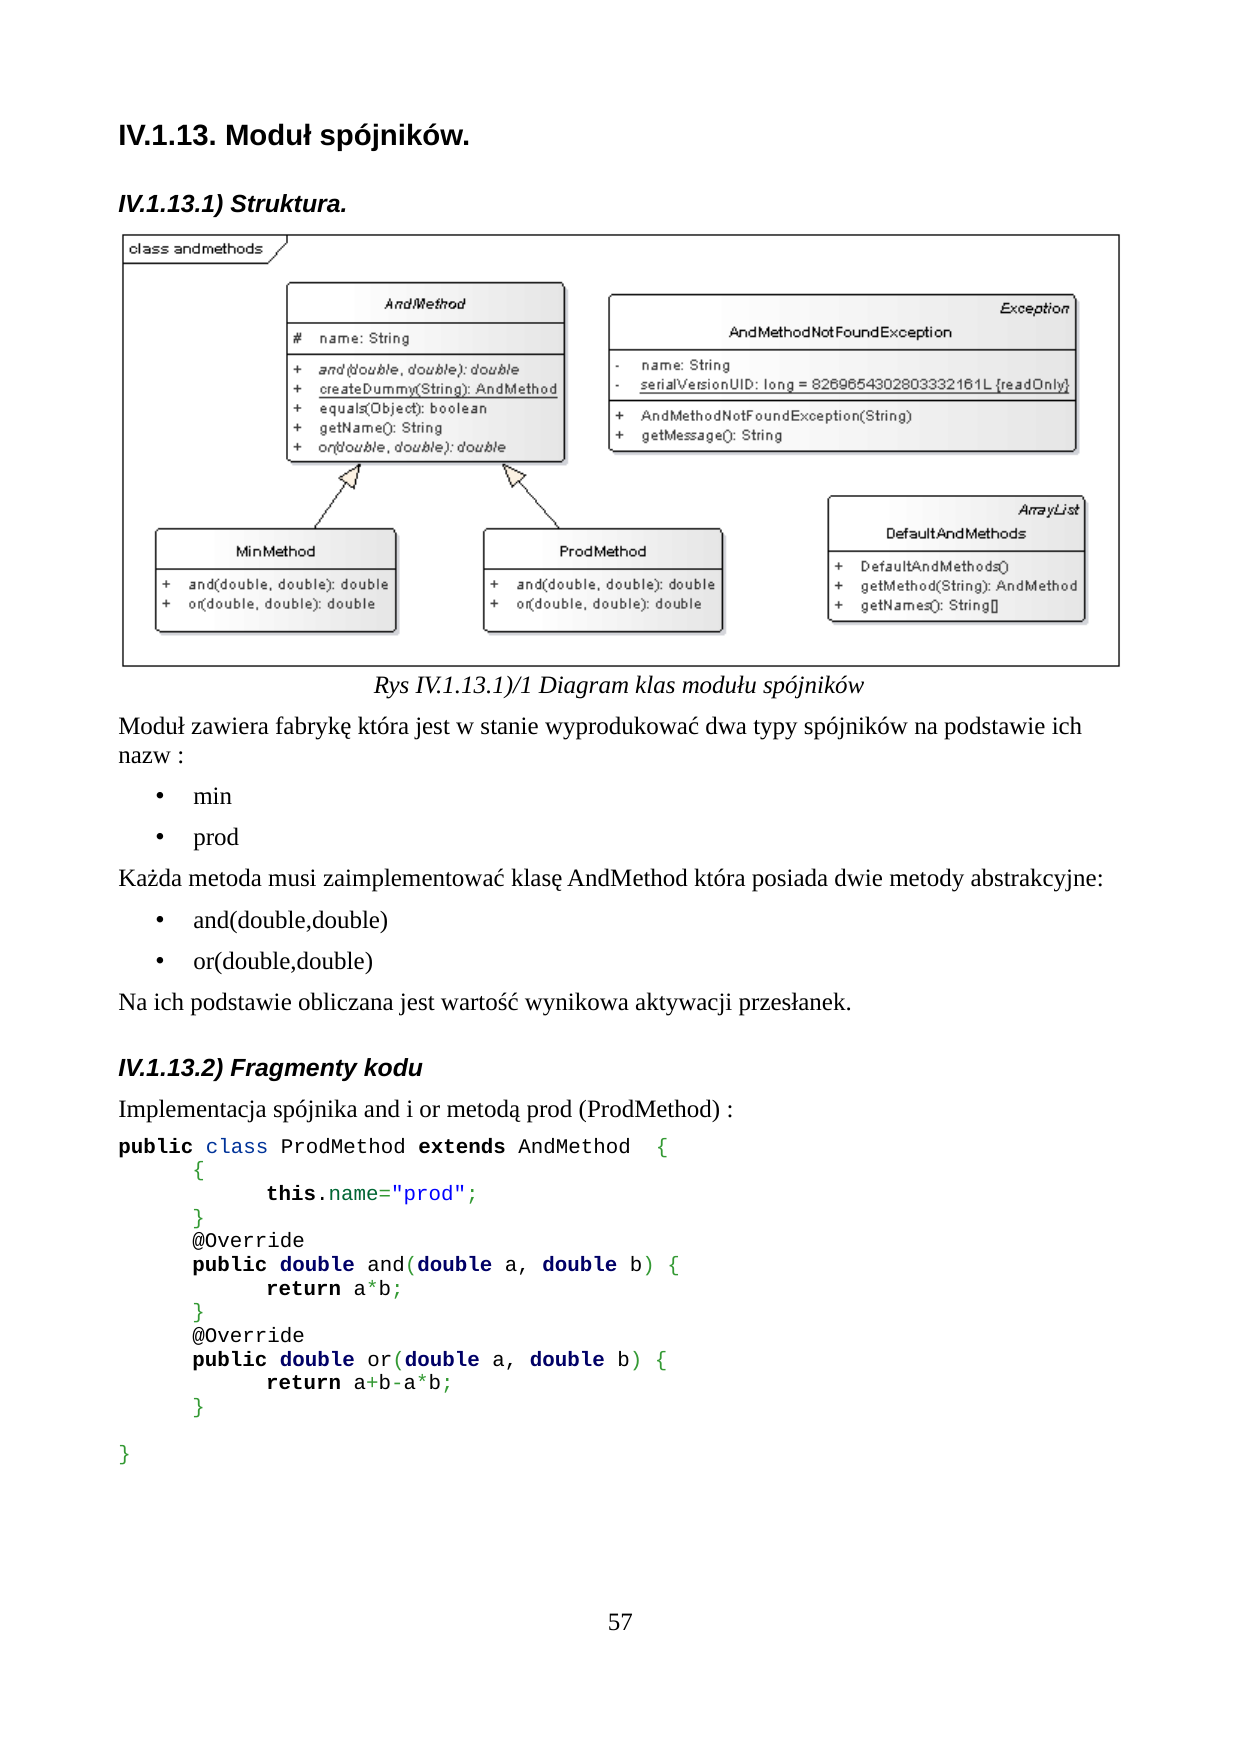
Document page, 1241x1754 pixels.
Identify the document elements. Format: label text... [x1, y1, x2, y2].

text } [118, 1207, 1122, 1230]
text Każda metoda musi zaimplementować klasę AndMethod która posiada dwie metody abstrakcyjne: [118, 863, 1122, 892]
text } [118, 1396, 1122, 1419]
text @Override [118, 1230, 1122, 1254]
picture [118, 230, 1123, 670]
text Rys IV.1.13.1)/1 Diagram klas modułu spójników [118, 670, 1122, 698]
text { [118, 1159, 1122, 1183]
text this.name="prod"; [118, 1183, 1122, 1207]
text Na ich podstawie obliczana jest wartość wynikowa aktywacji przesłanek. [118, 987, 1122, 1016]
subtitle Fragmenty kodu [118, 1053, 1122, 1082]
list prod [156, 822, 1122, 851]
text @Override [118, 1325, 1122, 1349]
list min [156, 781, 1122, 810]
text return a+b-a*b; [118, 1372, 1122, 1396]
text public class ProdMethod extends AndMethod { [118, 1136, 1122, 1159]
text return a*b; [118, 1278, 1122, 1301]
subtitle Struktura. [118, 189, 1122, 218]
list and(double,double) [156, 905, 1122, 933]
text public double or(double a, double b) { [118, 1349, 1122, 1372]
list or(double,double) [156, 946, 1122, 975]
text Implementacja spójnika and i or metodą prod (ProdMethod) : [118, 1094, 1122, 1123]
text public double and(double a, double b) { [118, 1254, 1122, 1278]
text } [118, 1443, 1122, 1467]
subtitle Moduł spójników. [118, 118, 1122, 152]
text } [118, 1301, 1122, 1325]
text Moduł zawiera fabrykę która jest w stanie wyprodukować dwa typy spójników na podstawie ich nazw : [118, 711, 1122, 768]
